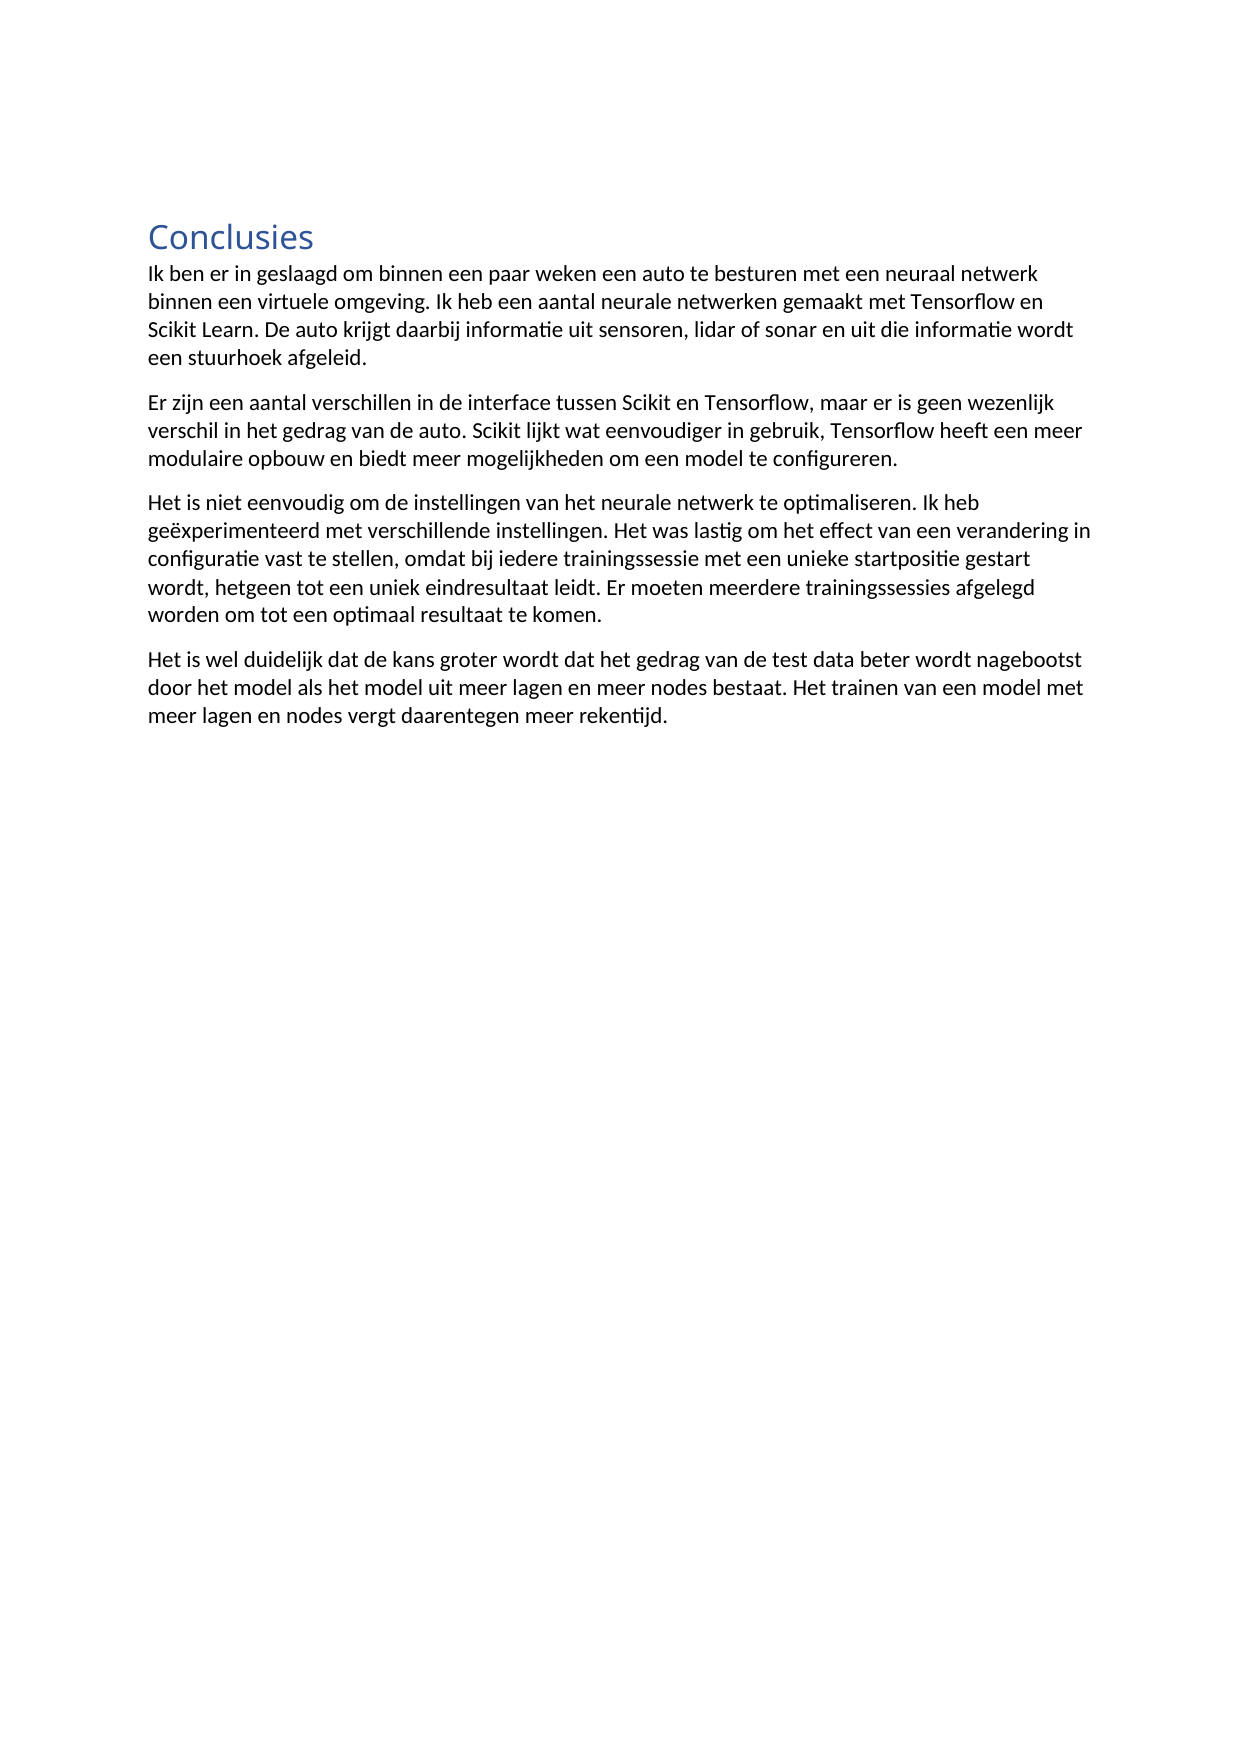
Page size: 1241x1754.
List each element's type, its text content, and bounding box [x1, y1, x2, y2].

text Het is wel duidelijk dat de kans groter wordt dat het gedrag van de test data beter wordt nagebootst door het model als het model uit meer lagen en meer nodes bestaat. Het trainen van een model met meer lagen en nodes vergt daarentegen meer rekentijd. [148, 645, 1093, 729]
text Er zijn een aantal verschillen in de interface tussen Scikit en Tensorflow, maar er is geen wezenlijk verschil in het gedrag van de auto. Scikit lijkt wat eenvoudiger in gebruik, Tensorflow heeft een meer modulaire opbouw en biedt meer mogelijkheden om een model te configureren. [148, 388, 1093, 472]
text Ik ben er in geslaagd om binnen een paar weken een auto te besturen met een neuraal netwerk binnen een virtuele omgeving. Ik heb een aantal neurale netwerken gemaakt met Tensorflow en Scikit Learn. De auto krijgt daarbij informatie uit sensoren, lidar of sonar en uit die informatie wordt een stuurhoek afgeleid. [148, 259, 1093, 371]
text Het is niet eenvoudig om de instellingen van het neurale netwerk te optimaliseren. Ik heb geëxperimenteerd met verschillende instellingen. Het was lastig om het effect van een verandering in configuratie vast te stellen, omdat bij iedere trainingssessie met een unieke startpositie gestart wordt, hetgeen tot een uniek eindresultaat leidt. Er moeten meerdere trainingssessies afgelegd worden om tot een optimaal resultaat te komen. [148, 488, 1093, 629]
subtitle Conclusies [148, 214, 1093, 259]
